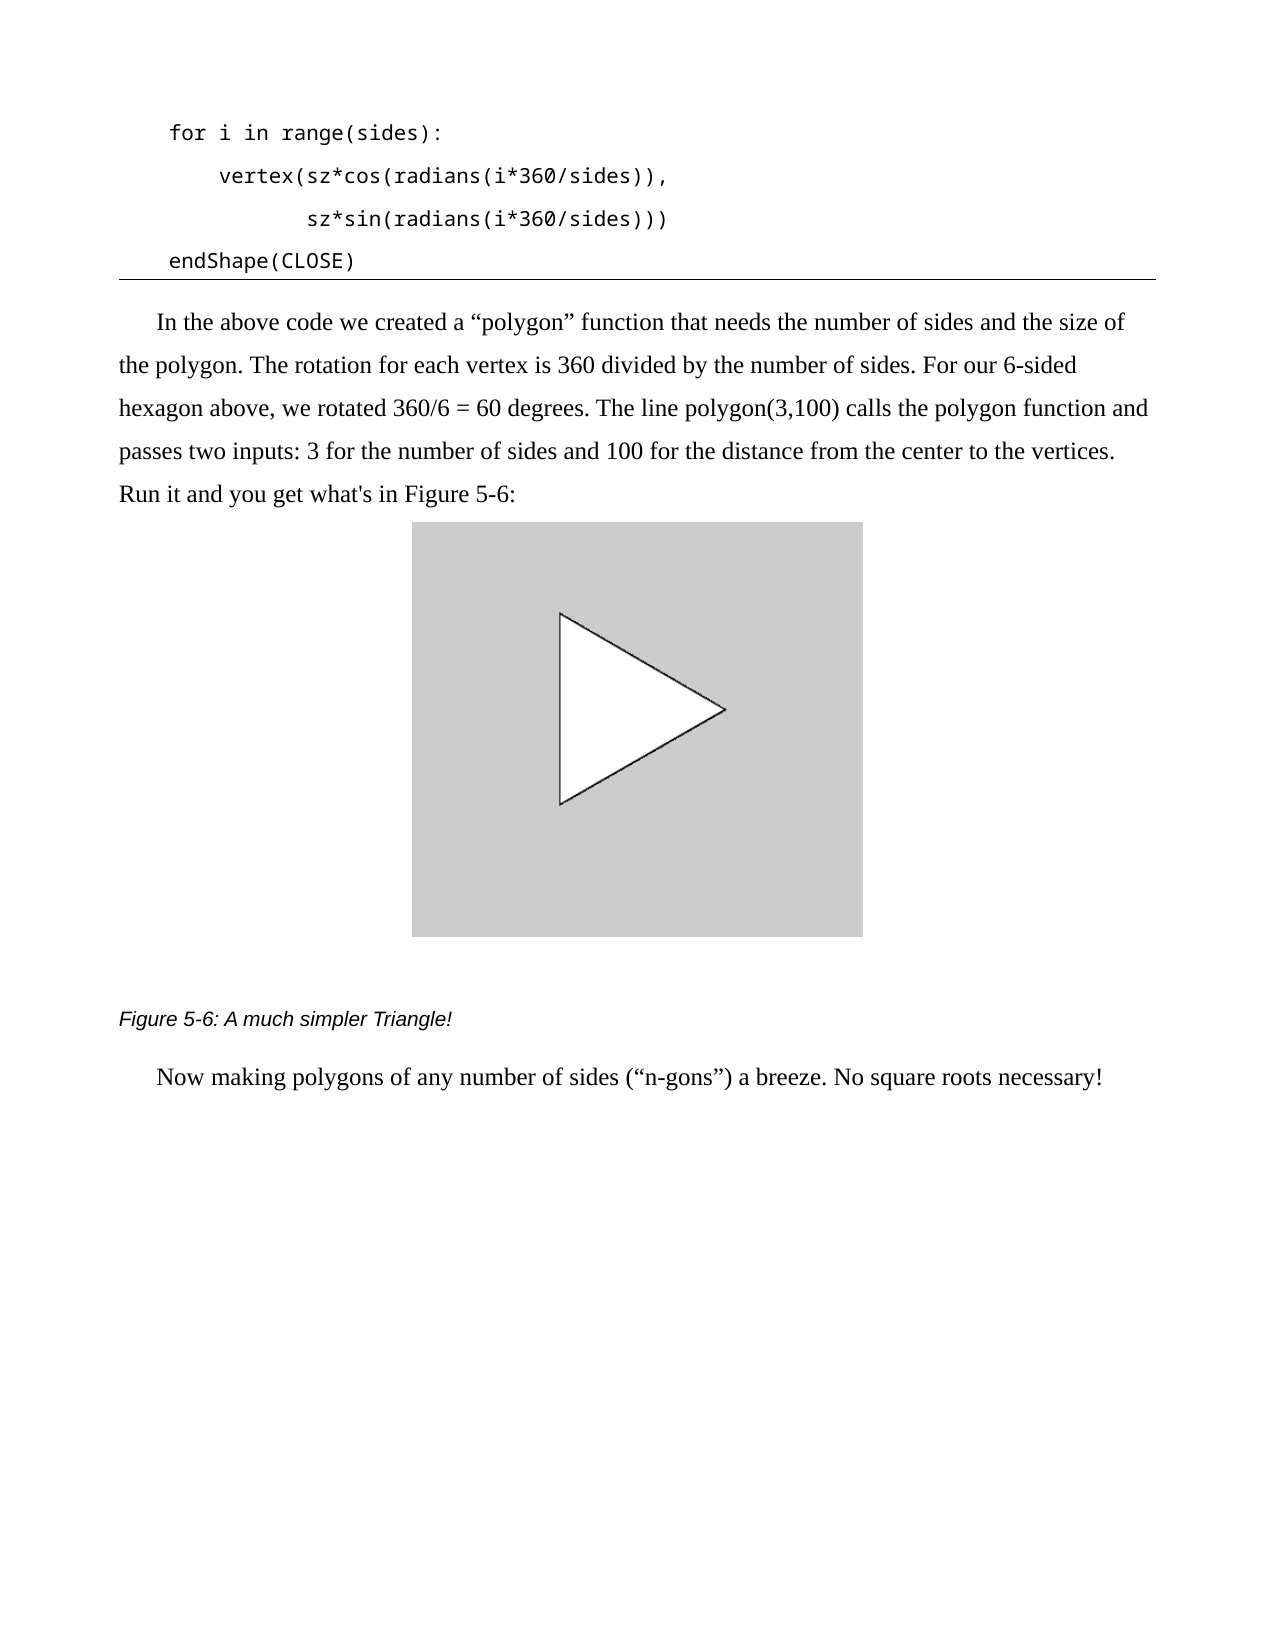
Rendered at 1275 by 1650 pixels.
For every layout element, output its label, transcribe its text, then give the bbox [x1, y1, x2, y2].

text Now making polygons of any number of sides (“n-gons”) a breeze. No square roots necessary! [118, 1062, 1156, 1090]
text for i in range(sides): [118, 118, 1156, 147]
text vertex(sz*cos(radians(i*360/sides)), [118, 161, 1156, 189]
text Figure 5-6: A much simpler Triangle! [118, 1007, 1156, 1031]
text In the above code we created a “polygon” function that needs the number of sides and the size of the polygon. The rotation for each vertex is 360 divided by the number of sides. For our 6-sided hexagon above, we rotated 360/6 = 60 degrees. The line polygon(3,100) calls the polygon function and passes two inputs: 3 for the number of sides and 100 for the distance from the center to the vertices. Run it and you get what's in Figure 5-6: [118, 307, 1156, 508]
text sz*sin(radians(i*360/sides))) [118, 204, 1156, 232]
picture [412, 522, 863, 937]
text endShape(CLOSE) [118, 246, 1156, 280]
